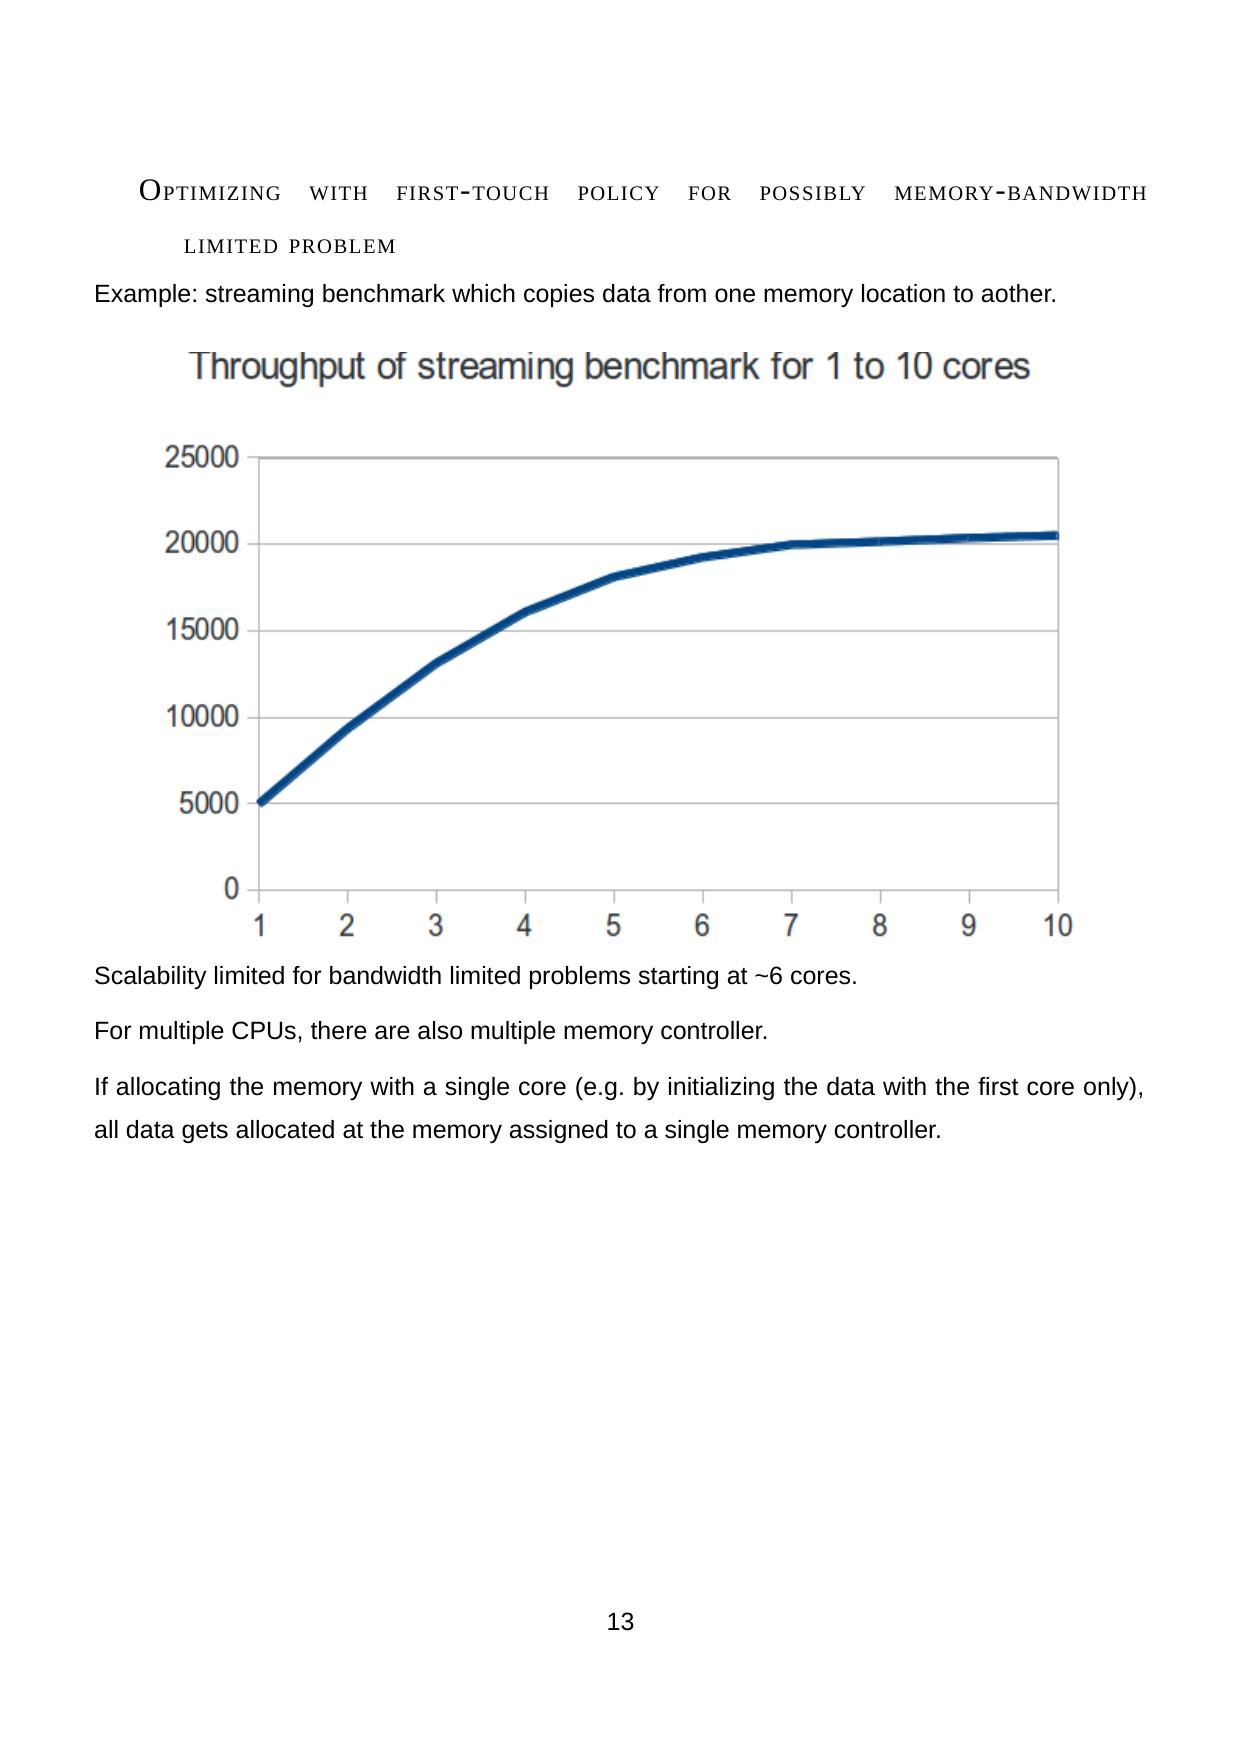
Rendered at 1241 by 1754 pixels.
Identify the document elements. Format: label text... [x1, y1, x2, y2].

picture [140, 352, 1103, 947]
text For multiple CPUs, there are also multiple memory controller. [94, 1016, 1147, 1045]
text Scalability limited for bandwidth limited problems starting at ~6 cores. [94, 334, 1147, 989]
text Example: streaming benchmark which copies data from one memory location to aother. [94, 278, 1147, 307]
subtitle Optimizing with first-touch policy for possibly memory-bandwidth limited problem [139, 171, 1147, 261]
text If allocating the memory with a single core (e.g. by initializing the data with the first core only), all data gets allocated at the memory assigned to a single memory controller. [94, 1072, 1147, 1144]
